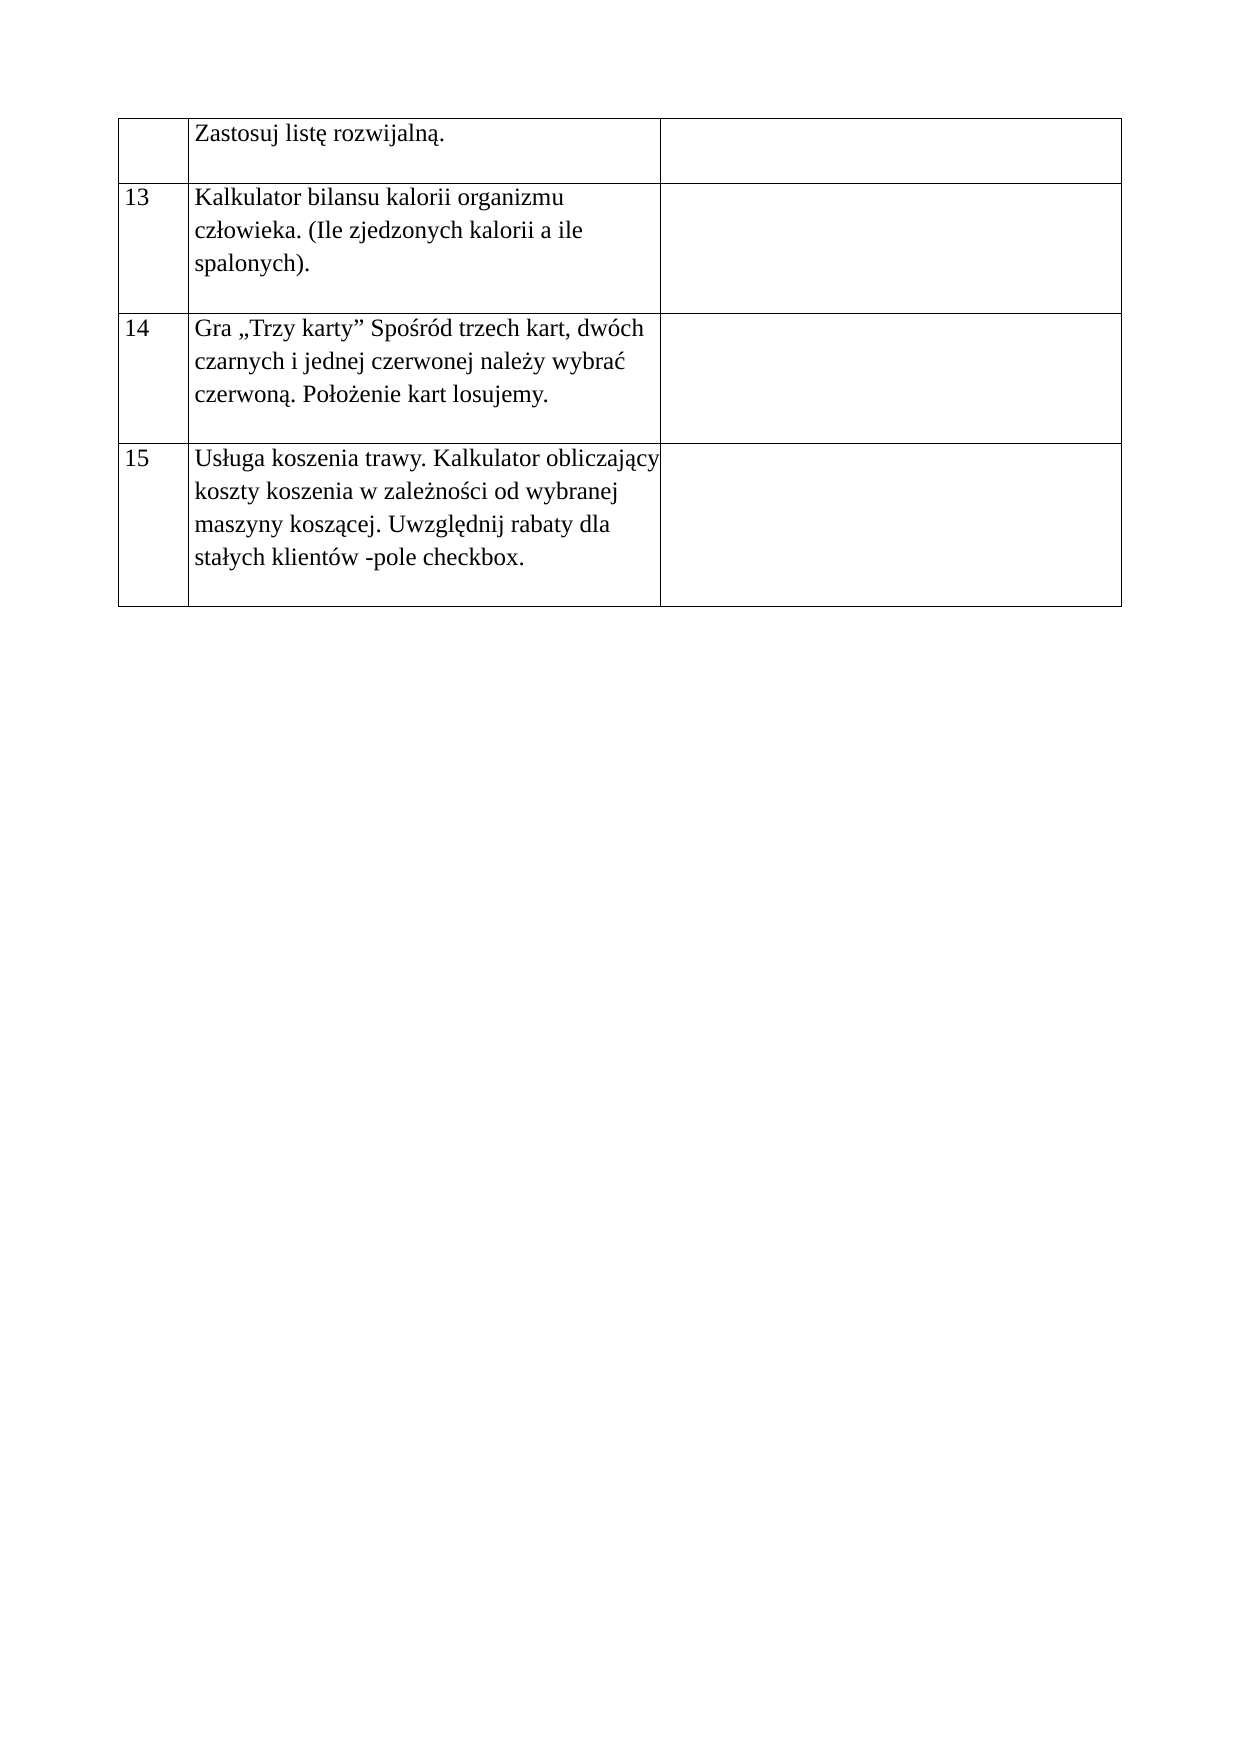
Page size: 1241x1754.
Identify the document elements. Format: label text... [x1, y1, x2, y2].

table_cell 14 [119, 314, 188, 443]
table_cell [119, 119, 188, 182]
table_cell 15 [119, 444, 188, 606]
table_cell Gra „Trzy karty” Spośród trzech kart, dwóch czarnych i jednej czerwonej należy wybrać czerwoną. Położenie kart losujemy. [189, 314, 660, 443]
table_cell [661, 444, 1121, 606]
table_cell [661, 184, 1121, 313]
table_cell [661, 119, 1121, 182]
table_cell Zastosuj listę rozwijalną. [189, 119, 660, 182]
table_cell Usługa koszenia trawy. Kalkulator obliczający koszty koszenia w zależności od wybranej maszyny koszącej. Uwzględnij rabaty dla stałych klientów -pole checkbox. [189, 444, 660, 606]
table_cell 13 [119, 184, 188, 313]
table_cell Kalkulator bilansu kalorii organizmu człowieka. (Ile zjedzonych kalorii a ile spalonych). [189, 184, 660, 313]
table_cell [661, 314, 1121, 443]
